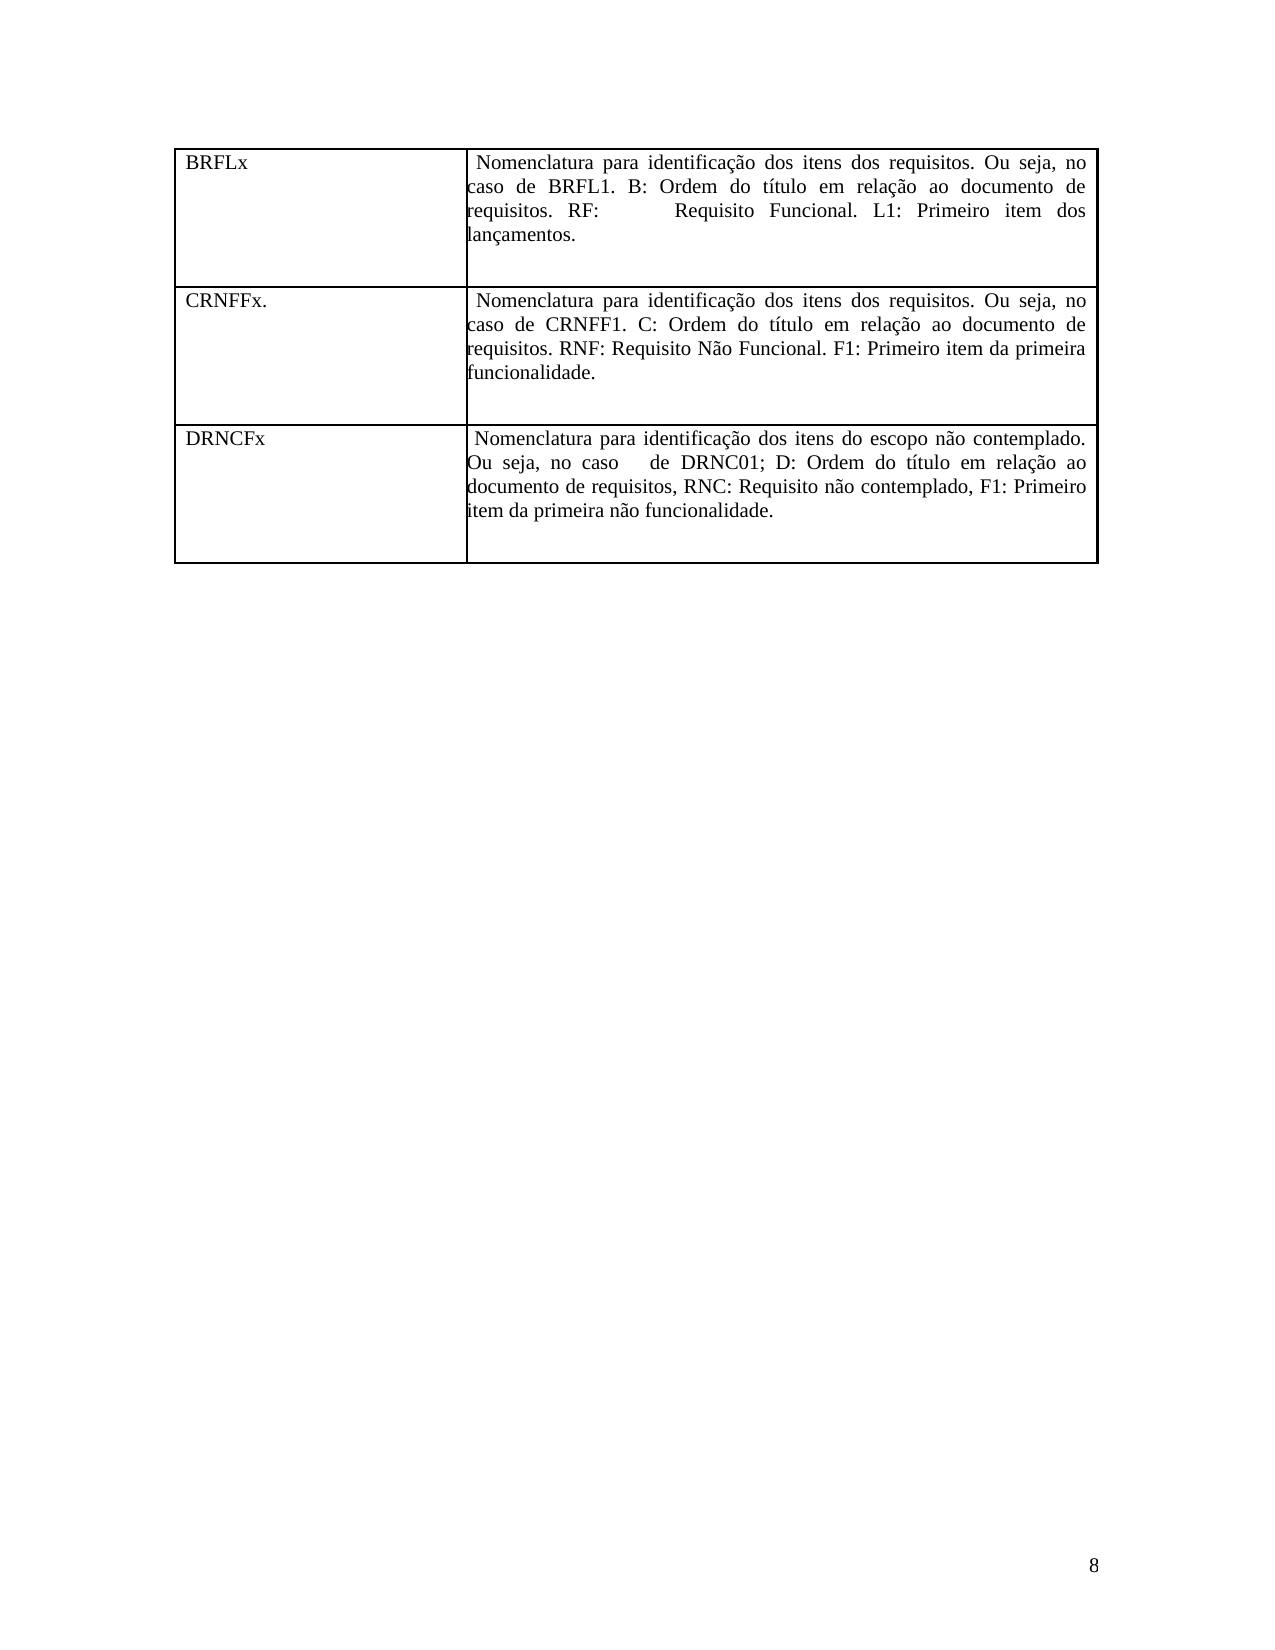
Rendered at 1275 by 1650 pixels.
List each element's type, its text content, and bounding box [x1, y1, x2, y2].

table_cell Nomenclatura para identificação dos itens dos requisitos. Ou seja, no caso de CRNFF1. C: Ordem do título em relação ao documento de requisitos. RNF: Requisito Não Funcional. F1: Primeiro item da primeira funcionalidade. [468, 288, 1096, 424]
table_cell CRNFFx. [176, 288, 466, 424]
table_cell DRNCFx [176, 426, 466, 562]
table_cell Nomenclatura para identificação dos itens dos requisitos. Ou seja, no caso de BRFL1. B: Ordem do título em relação ao documento de requisitos. RF: Requisito Funcional. L1: Primeiro item dos lançamentos. [468, 150, 1096, 286]
table_cell BRFLx [176, 150, 466, 286]
table_cell Nomenclatura para identificação dos itens do escopo não contemplado. Ou seja, no caso de DRNC01; D: Ordem do título em relação ao documento de requisitos, RNC: Requisito não contemplado, F1: Primeiro item da primeira não funcionalidade. [468, 426, 1096, 562]
